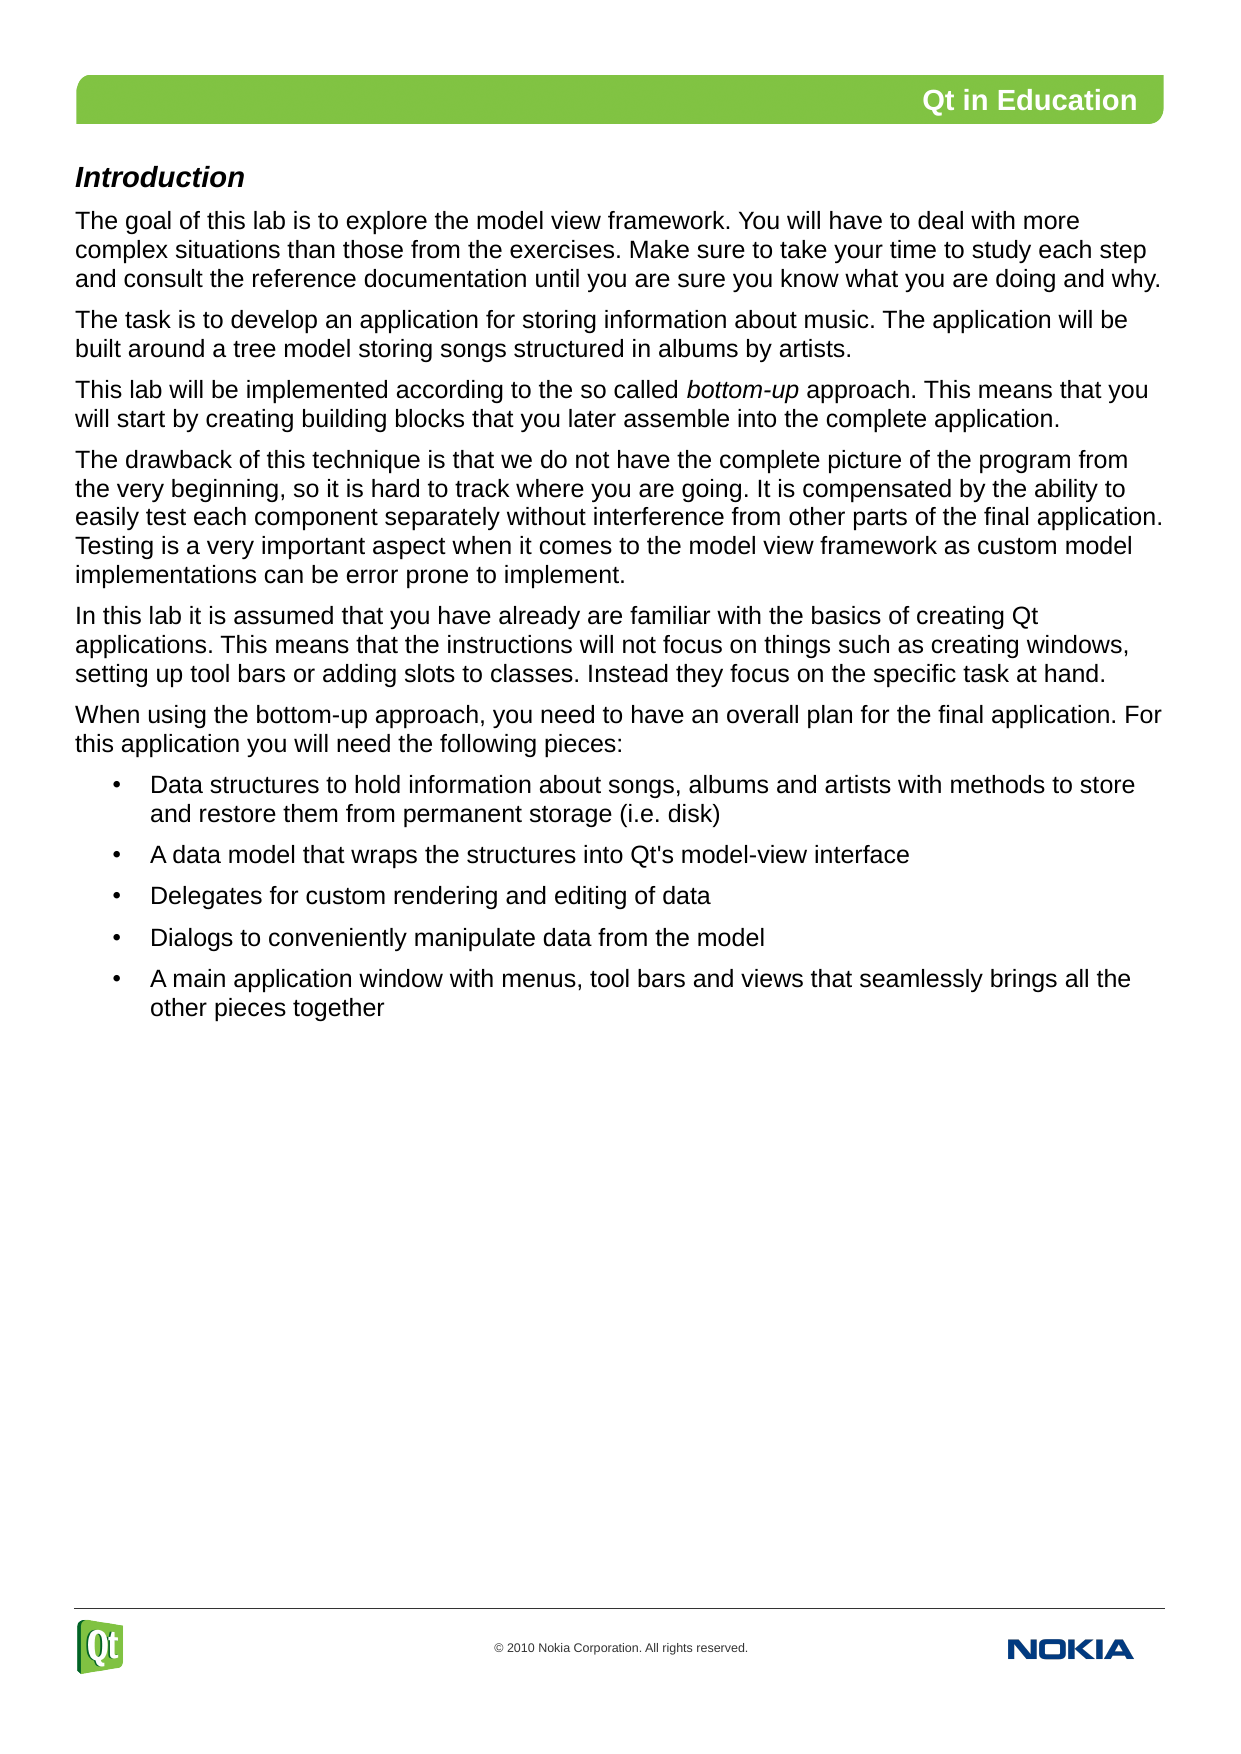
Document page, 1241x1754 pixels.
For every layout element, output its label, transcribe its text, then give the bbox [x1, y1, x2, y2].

text The goal of this lab is to explore the model view framework. You will have to deal with more complex situations than those from the exercises. Make sure to take your time to study each step and consult the reference documentation until you are sure you know what you are doing and why. [75, 206, 1165, 292]
picture [978, 1610, 1164, 1688]
text The task is to develop an application for storing information about music. The application will be built around a tree model storing songs structured in albums by artists. [75, 305, 1165, 362]
picture [76, 75, 1164, 124]
list A main application window with menus, tool bars and views that seamlessly brings all the other pieces together [112, 964, 1165, 1022]
list Dialogs to conveniently manipulate data from the model [112, 923, 1165, 951]
text In this lab it is assumed that you have already are familiar with the basics of creating Qt applications. This means that the instructions will not focus on things such as creating windows, setting up tool bars or adding slots to classes. Instead they focus on the specific task at hand. [75, 601, 1165, 687]
text The drawback of this technique is that we do not have the complete picture of the program from the very beginning, so it is hard to track where you are going. It is compensated by the ability to easily test each component separately without interference from other parts of the final application. Testing is a very important aspect when it comes to the model view framework as custom model implementations can be error prone to implement. [75, 445, 1165, 588]
picture [73, 1615, 127, 1679]
subtitle Introduction [75, 160, 1165, 193]
list Data structures to hold information about songs, albums and artists with methods to store and restore them from permanent storage (i.e. disk) [112, 770, 1165, 827]
text When using the bottom-up approach, you need to have an overall plan for the final application. For this application you will need the following pieces: [75, 700, 1165, 757]
text This lab will be implemented according to the so called bottom-up approach. This means that you will start by creating building blocks that you later assemble into the complete application. [75, 375, 1165, 432]
list Delegates for custom rendering and editing of data [112, 881, 1165, 910]
list A data model that wraps the structures into Qt's model-view interface [112, 840, 1165, 869]
